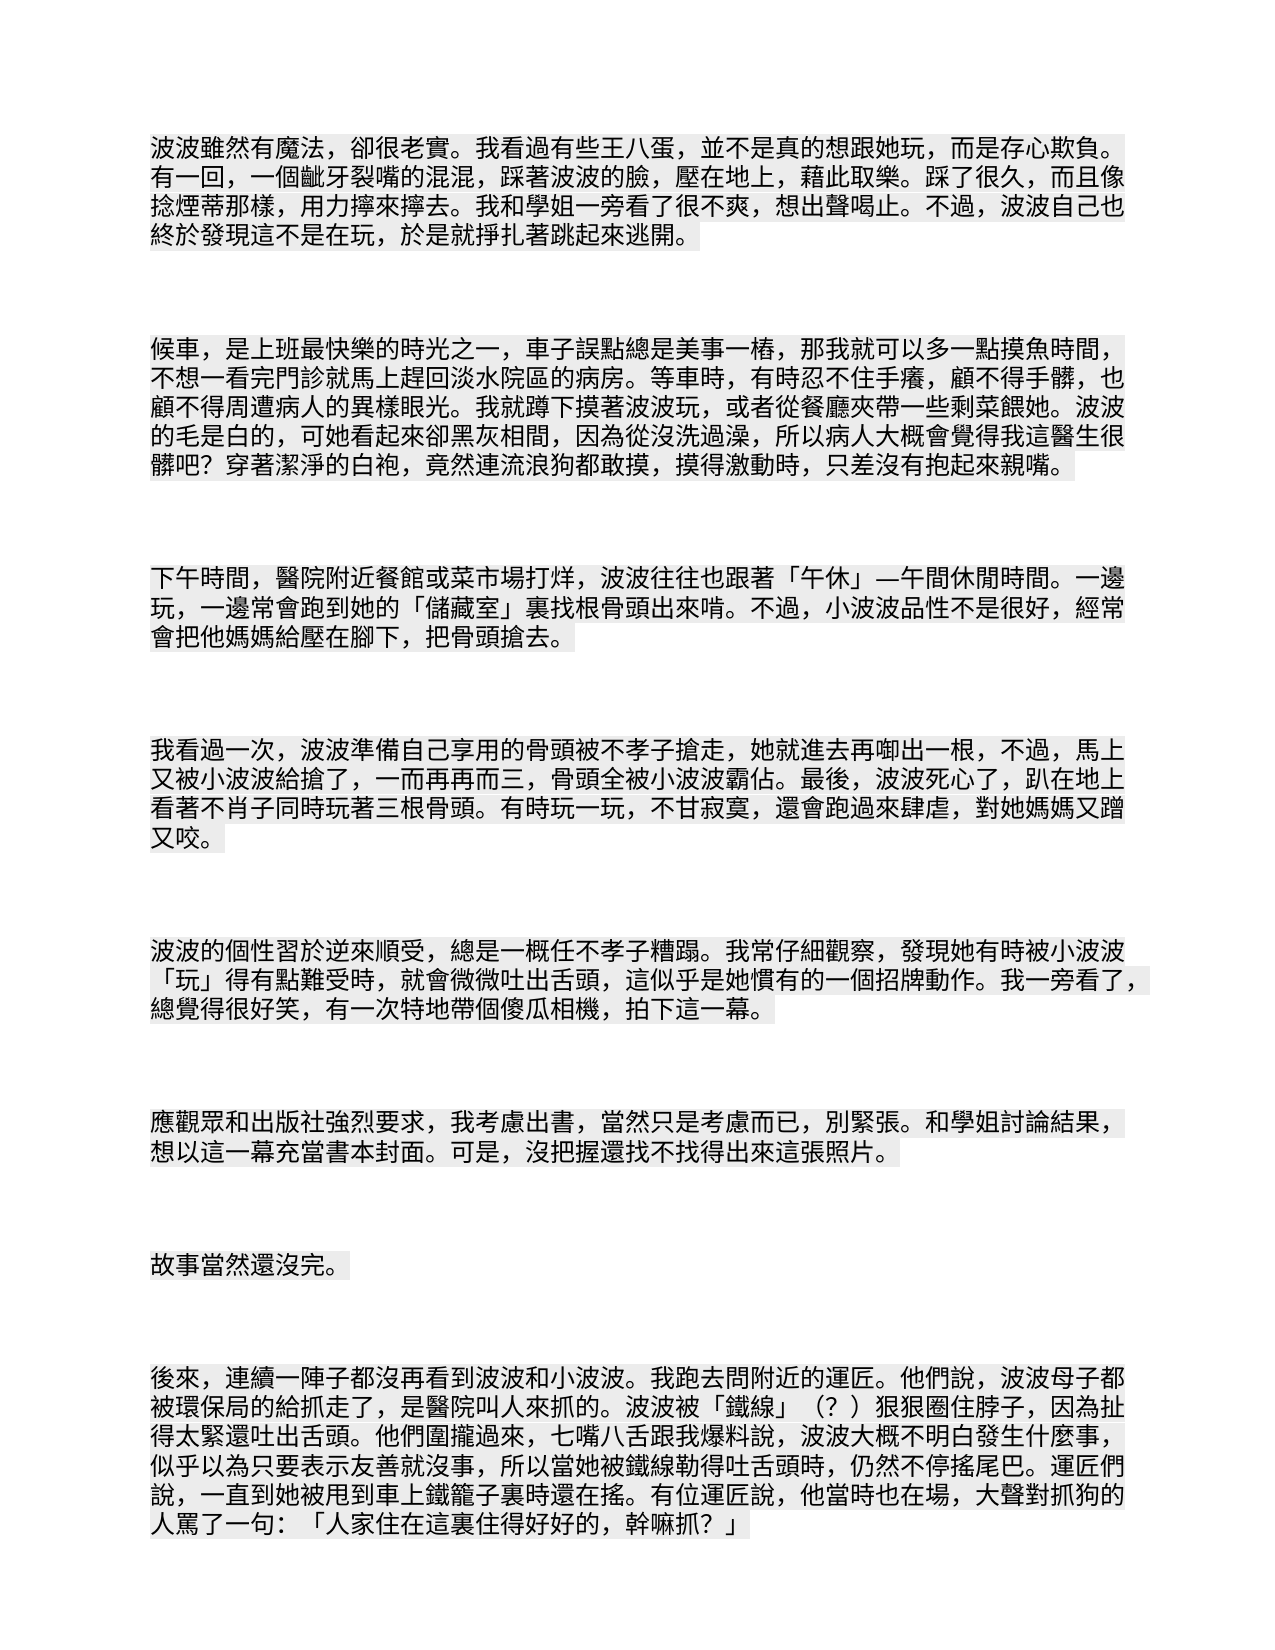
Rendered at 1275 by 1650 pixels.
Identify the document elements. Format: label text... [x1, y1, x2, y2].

text 波波的個性習於逆來順受，總是一概任不孝子糟蹋。我常仔細觀察，發現她有時被小波波「玩」得有點難受時，就會微微吐出舌頭，這似乎是她慣有的一個招牌動作。我一旁看了，總覺得很好笑，有一次特地帶個傻瓜相機，拍下這一幕。 [150, 937, 1125, 1024]
text 下午時間，醫院附近餐館或菜市場打烊，波波往往也跟著「午休」—午間休閒時間。一邊玩，一邊常會跑到她的「儲藏室」裏找根骨頭出來啃。不過，小波波品性不是很好，經常會把他媽媽給壓在腳下，把骨頭搶去。 [150, 565, 1125, 652]
text 故事當然還沒完。 [150, 1251, 1125, 1280]
text 我看過一次，波波準備自己享用的骨頭被不孝子搶走，她就進去再啣出一根，不過，馬上又被小波波給搶了，一而再再而三，骨頭全被小波波霸佔。最後，波波死心了，趴在地上看著不肖子同時玩著三根骨頭。有時玩一玩，不甘寂寞，還會跑過來肆虐，對她媽媽又蹭又咬。 [150, 736, 1125, 853]
text 後來，連續一陣子都沒再看到波波和小波波。我跑去問附近的運匠。他們說，波波母子都被環保局的給抓走了，是醫院叫人來抓的。波波被「鐵線」（？）狠狠圈住脖子，因為扯得太緊還吐出舌頭。他們圍攏過來，七嘴八舌跟我爆料說，波波大概不明白發生什麼事，似乎以為只要表示友善就沒事，所以當她被鐵線勒得吐舌頭時，仍然不停搖尾巴。運匠們說，一直到她被甩到車上鐵籠子裏時還在搖。有位運匠說，他當時也在場，大聲對抓狗的人罵了一句：「人家住在這裏住得好好的，幹嘛抓？」 [150, 1364, 1125, 1539]
text 應觀眾和出版社強烈要求，我考慮出書，當然只是考慮而已，別緊張。和學姐討論結果，想以這一幕充當書本封面。可是，沒把握還找不找得出來這張照片。 [150, 1108, 1125, 1167]
text 波波雖然有魔法，卻很老實。我看過有些王八蛋，並不是真的想跟她玩，而是存心欺負。有一回，一個齜牙裂嘴的混混，踩著波波的臉，壓在地上，藉此取樂。踩了很久，而且像捻煙蒂那樣，用力擰來擰去。我和學姐一旁看了很不爽，想出聲喝止。不過，波波自己也終於發現這不是在玩，於是就掙扎著跳起來逃開。 [150, 134, 1125, 251]
text 候車，是上班最快樂的時光之一，車子誤點總是美事一樁，那我就可以多一點摸魚時間，不想一看完門診就馬上趕回淡水院區的病房。等車時，有時忍不住手癢，顧不得手髒，也顧不得周遭病人的異樣眼光。我就蹲下摸著波波玩，或者從餐廳夾帶一些剩菜餵她。波波的毛是白的，可她看起來卻黑灰相間，因為從沒洗過澡，所以病人大概會覺得我這醫生很髒吧？穿著潔淨的白袍，竟然連流浪狗都敢摸，摸得激動時，只差沒有抱起來親嘴。 [150, 335, 1125, 481]
